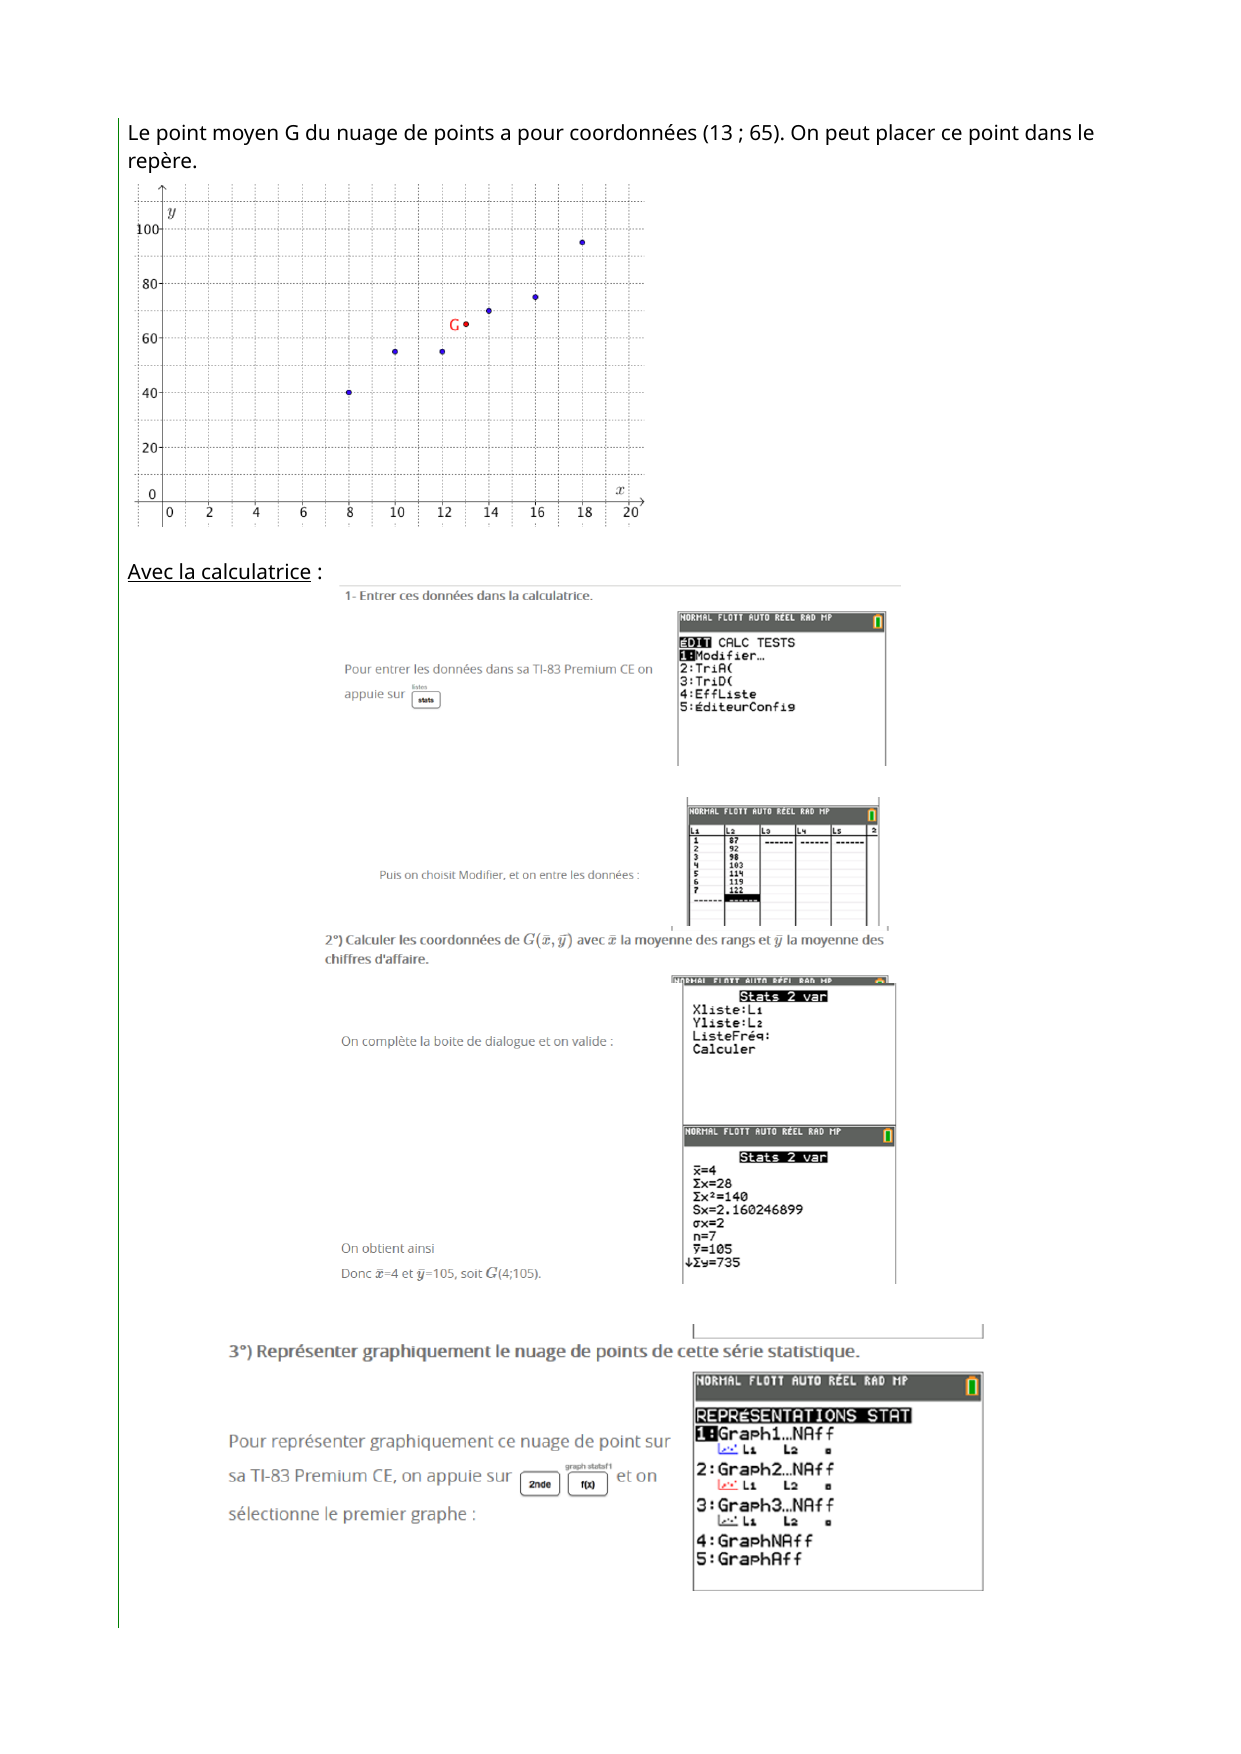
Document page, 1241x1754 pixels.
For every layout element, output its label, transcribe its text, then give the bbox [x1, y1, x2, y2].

picture [127, 175, 651, 529]
text Avec la calculatrice : [119, 557, 1122, 585]
picture [203, 1324, 1038, 1600]
picture [313, 585, 928, 1284]
text Le point moyen G du nuage de points a pour coordonnées (13 ; 65). On peut placer ce point dans le repère. [119, 118, 1122, 175]
